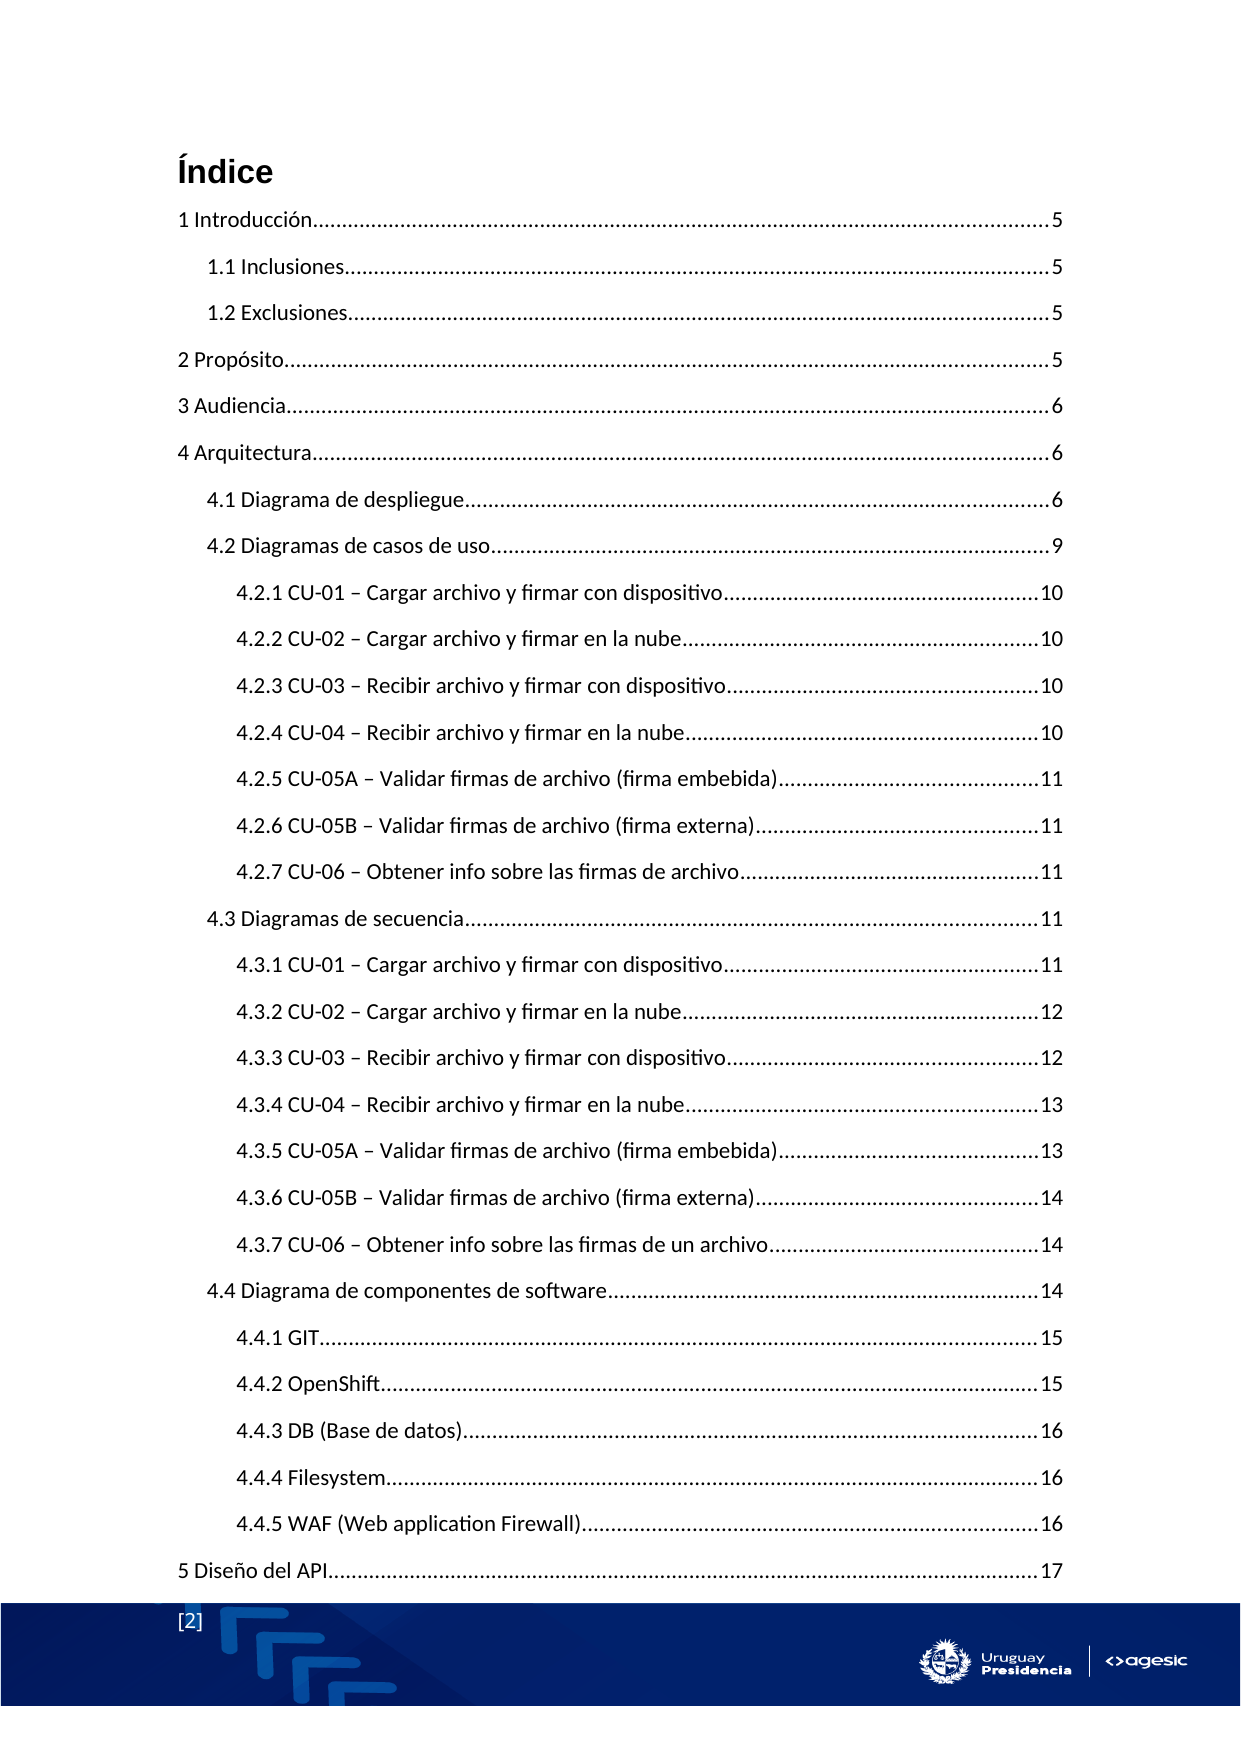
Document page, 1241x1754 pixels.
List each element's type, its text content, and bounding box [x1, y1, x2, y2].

text 4.4 Diagrama de componentes de software 14 [207, 1276, 1063, 1304]
text 4.2.4 CU-04 – Recibir archivo y firmar en la nube 10 [236, 718, 1063, 746]
text 4.3.3 CU-03 – Recibir archivo y firmar con dispositivo 12 [236, 1043, 1063, 1072]
text 4.4.2 OpenShift 15 [236, 1369, 1063, 1397]
text 5 Diseño del API 17 [177, 1556, 1063, 1584]
text 1.2 Exclusiones 5 [207, 298, 1063, 327]
text 1 Introducción 5 [177, 205, 1063, 233]
text 4.3 Diagramas de secuencia 11 [207, 904, 1063, 932]
text 4.4.4 Filesystem 16 [236, 1463, 1063, 1491]
text 4.3.7 CU-06 – Obtener info sobre las firmas de un archivo 14 [236, 1230, 1063, 1258]
picture [0, 1603, 1241, 1706]
text 4.2.7 CU-06 – Obtener info sobre las firmas de archivo 11 [236, 857, 1063, 885]
text 4.3.6 CU-05B – Validar firmas de archivo (firma externa) 14 [236, 1183, 1063, 1211]
text 4.3.2 CU-02 – Cargar archivo y firmar en la nube 12 [236, 997, 1063, 1025]
text 4.3.1 CU-01 – Cargar archivo y firmar con dispositivo 11 [236, 950, 1063, 978]
text 4.2 Diagramas de casos de uso 9 [207, 531, 1063, 559]
text 4.2.5 CU-05A – Validar firmas de archivo (firma embebida) 11 [236, 764, 1063, 792]
text 4.2.3 CU-03 – Recibir archivo y firmar con dispositivo 10 [236, 671, 1063, 699]
text 1.1 Inclusiones 5 [207, 252, 1063, 280]
text 2 Propósito 5 [177, 345, 1063, 373]
text 4 Arquitectura 6 [177, 438, 1063, 466]
text 4.2.6 CU-05B – Validar firmas de archivo (firma externa) 11 [236, 811, 1063, 839]
text 4.3.4 CU-04 – Recibir archivo y firmar en la nube 13 [236, 1090, 1063, 1118]
text 4.3.5 CU-05A – Validar firmas de archivo (firma embebida) 13 [236, 1137, 1063, 1165]
text 4.4.3 DB (Base de datos) 16 [236, 1416, 1063, 1444]
text 4.4.1 GIT 15 [236, 1323, 1063, 1351]
text 4.1 Diagrama de despliegue 6 [207, 485, 1063, 513]
subtitle Índice [177, 152, 1063, 190]
text 3 Audiencia 6 [177, 392, 1063, 420]
text 4.2.1 CU-01 – Cargar archivo y firmar con dispositivo 10 [236, 578, 1063, 606]
text 4.4.5 WAF (Web application Firewall) 16 [236, 1509, 1063, 1537]
text 4.2.2 CU-02 – Cargar archivo y firmar en la nube 10 [236, 624, 1063, 652]
